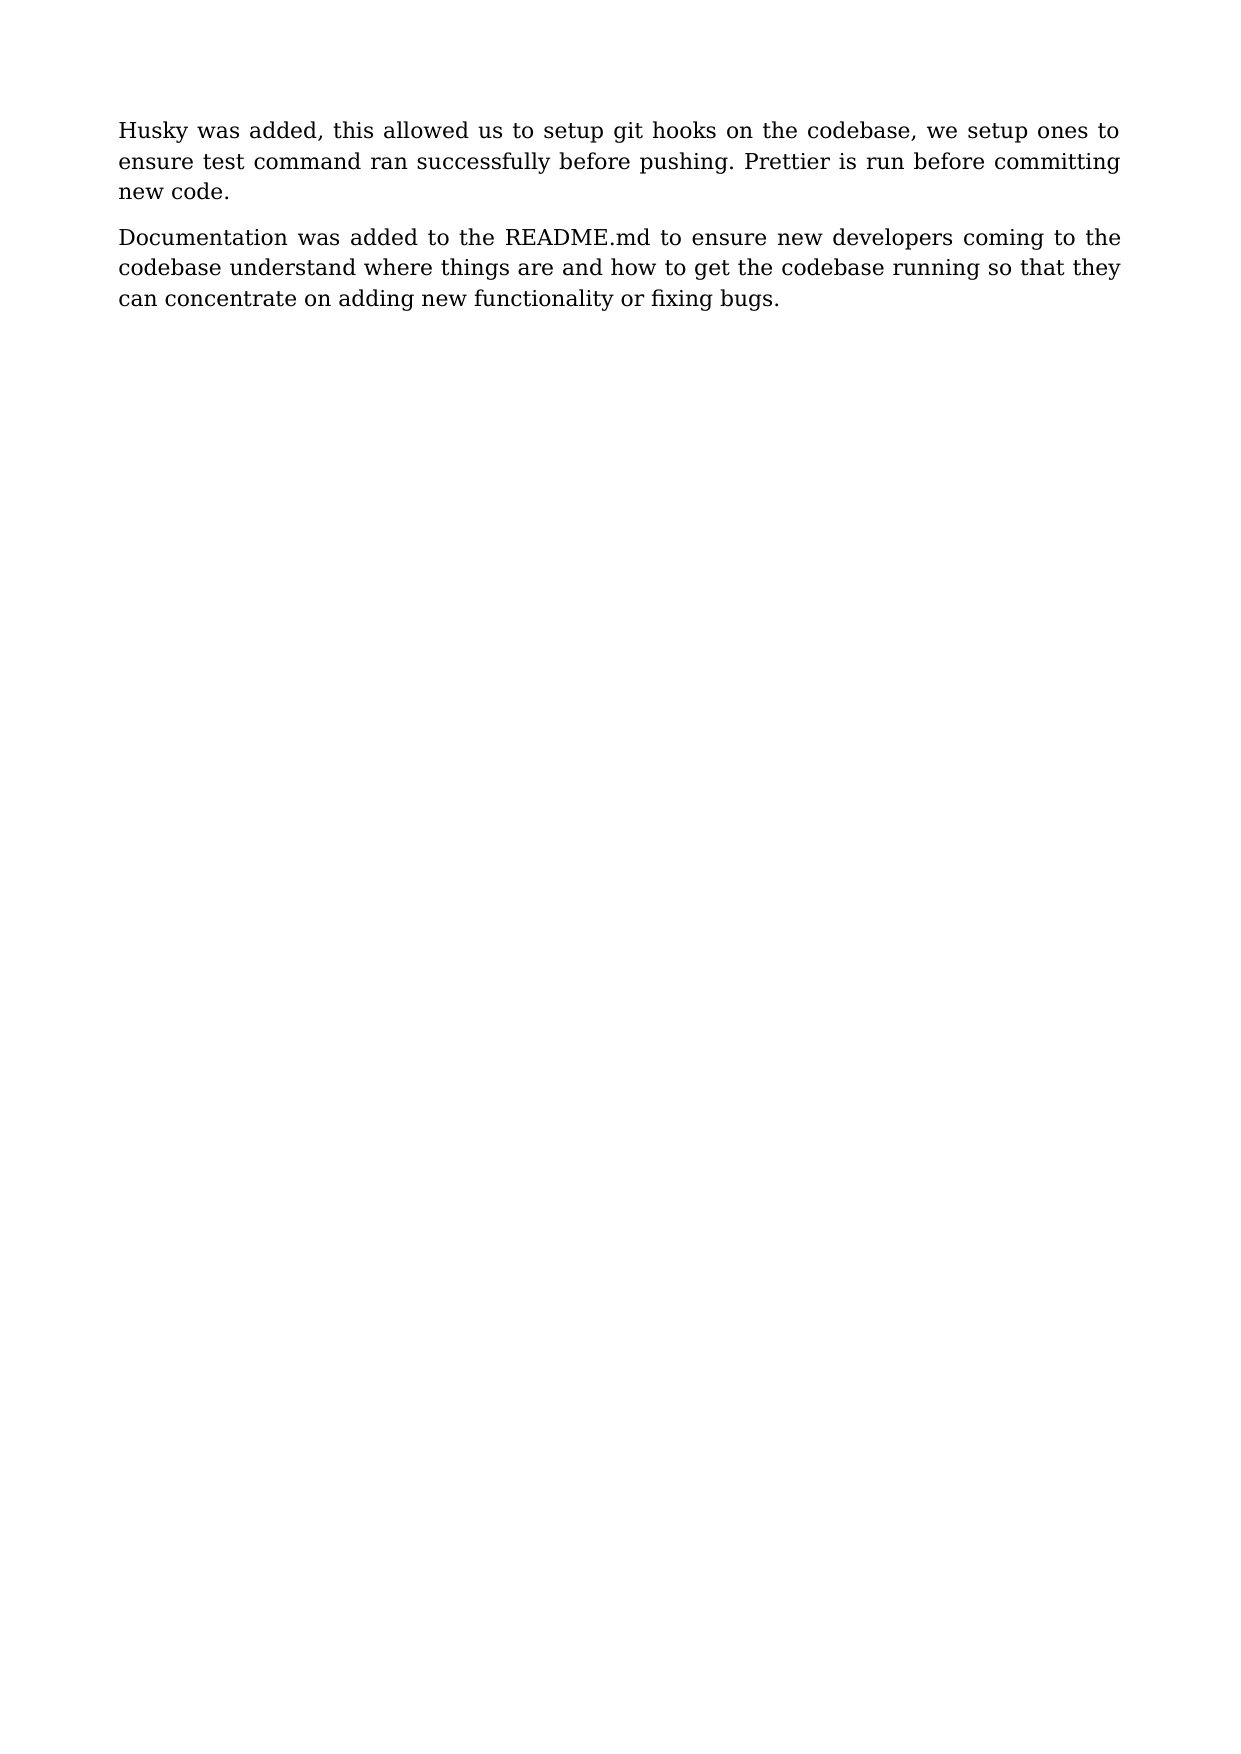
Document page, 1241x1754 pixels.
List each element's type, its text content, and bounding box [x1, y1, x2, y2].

text Husky was added, this allowed us to setup git hooks on the codebase, we setup ones to ensure test command ran successfully before pushing. Prettier is run before committing new code. [118, 118, 1122, 205]
text Documentation was added to the README.md to ensure new developers coming to the codebase understand where things are and how to get the codebase running so that they can concentrate on adding new functionality or fixing bugs. [118, 224, 1122, 311]
